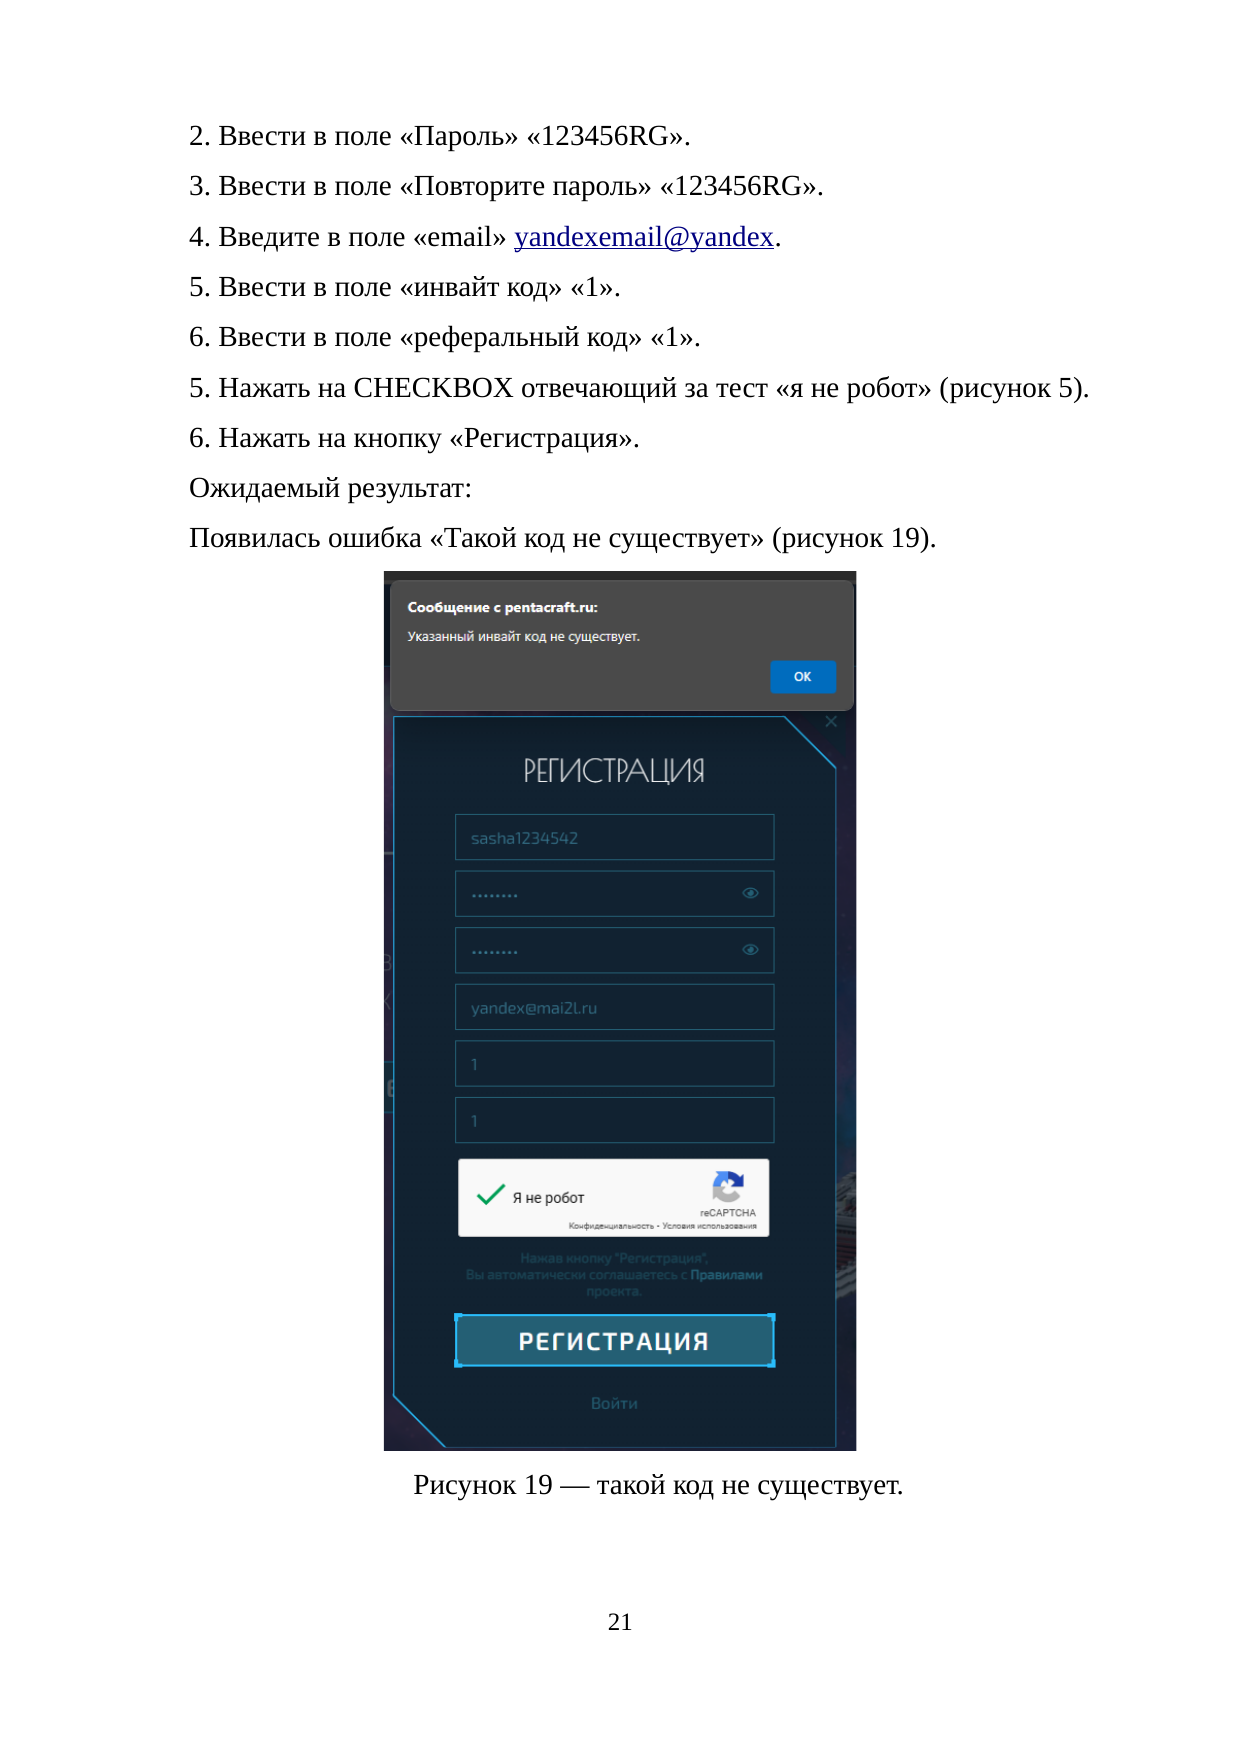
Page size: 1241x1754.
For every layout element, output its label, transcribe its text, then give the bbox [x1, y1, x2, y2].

list Рисунок 19 — такой код не существует. [118, 571, 1122, 1501]
list 5. Нажать на CHECKBOX отвечающий за тест «я не робот» (рисунок 5). [118, 370, 1122, 403]
picture [383, 571, 857, 1451]
list 5. Ввести в поле «инвайт код» «1». [118, 269, 1122, 303]
list 6. Нажать на кнопку «Регистрация». [118, 420, 1122, 453]
list 2. Ввести в поле «Пароль» «123456RG». [118, 118, 1122, 152]
list 6. Ввести в поле «реферальный код» «1». [118, 319, 1122, 353]
list Ожидаемый результат: [118, 470, 1122, 504]
list Появилась ошибка «Такой код не существует» (рисунок 19). [118, 521, 1122, 554]
list 4. Введите в поле «email» yandexemail@yandex. [118, 219, 1122, 252]
list 3. Ввести в поле «Повторите пароль» «123456RG». [118, 168, 1122, 202]
